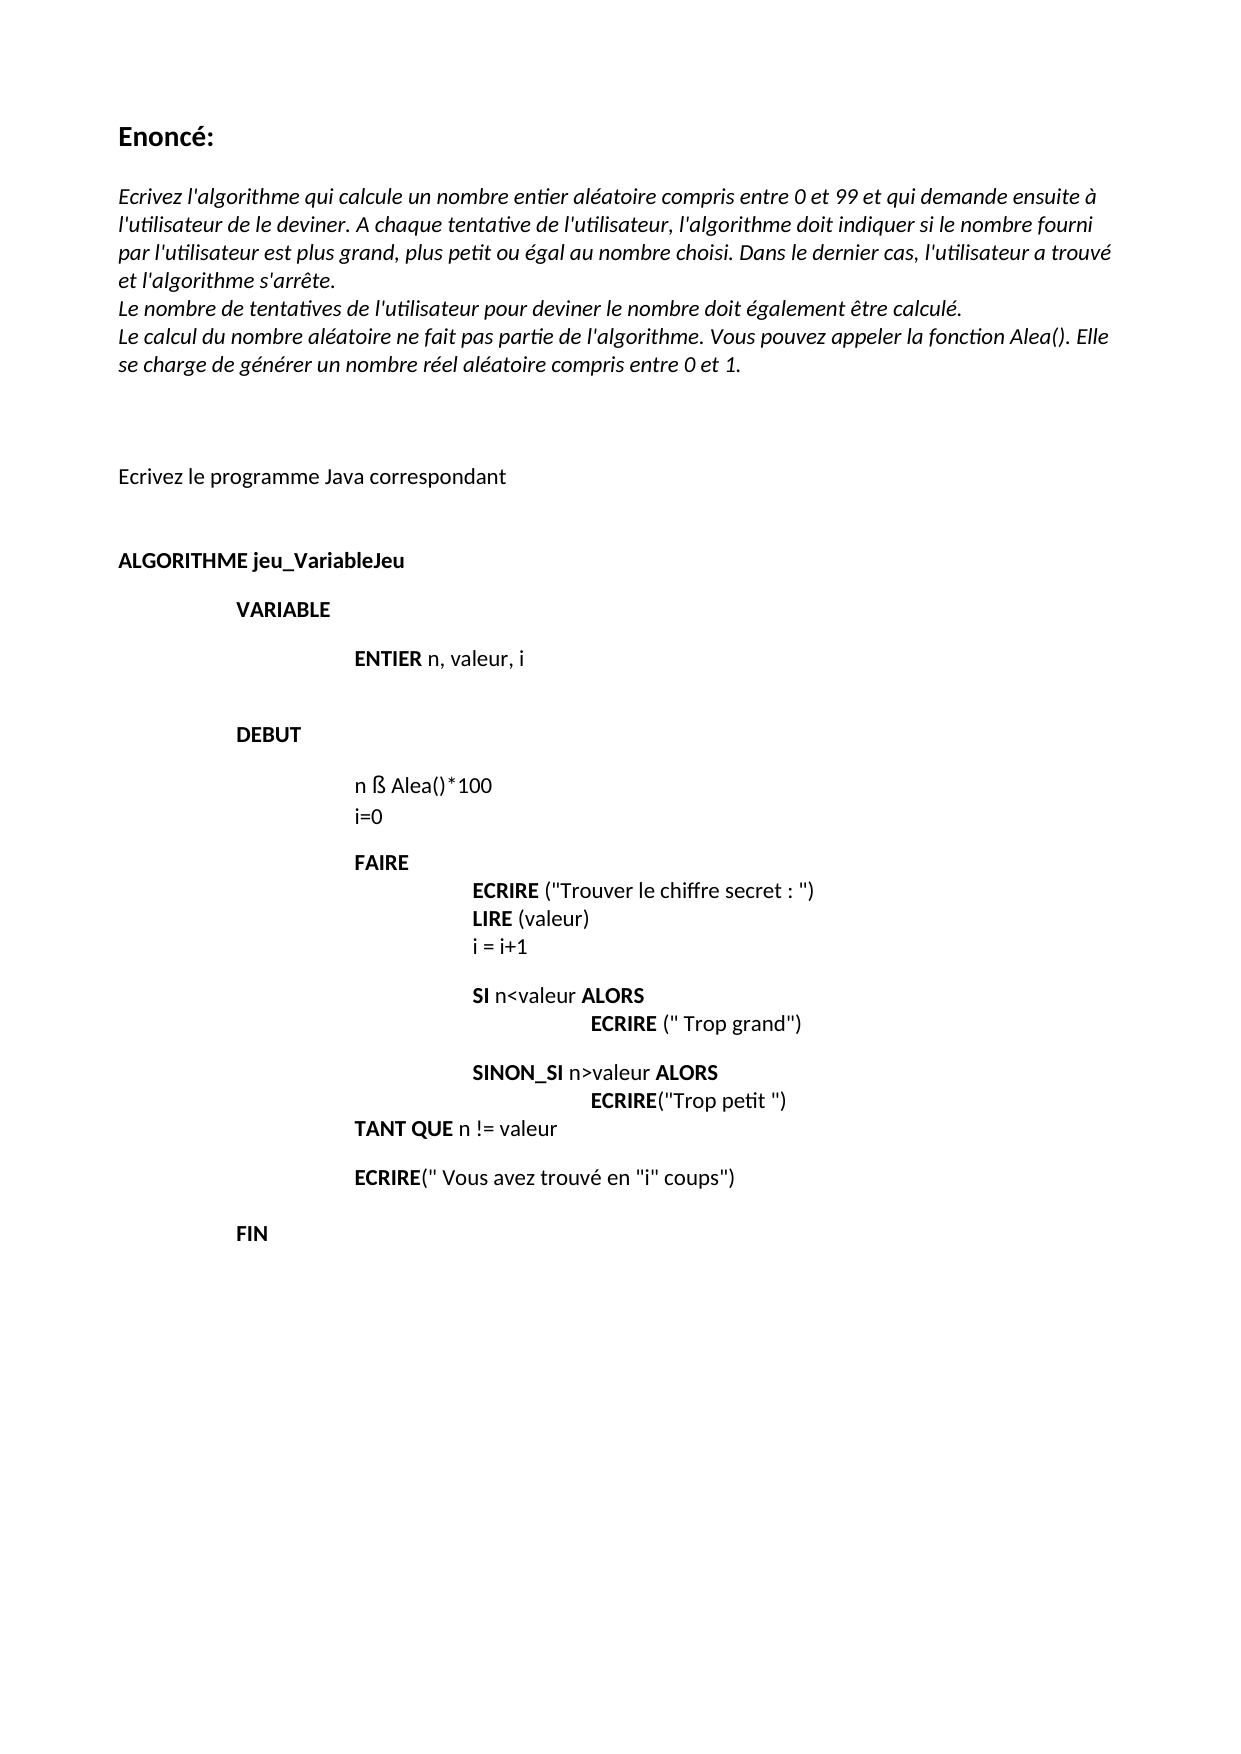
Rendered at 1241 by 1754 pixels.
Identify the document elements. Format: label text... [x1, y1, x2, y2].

text Ecrivez l'algorithme qui calcule un nombre entier aléatoire compris entre 0 et 99 et qui demande ensuite à l'utilisateur de le deviner. A chaque tentative de l'utilisateur, l'algorithme doit indiquer si le nombre fourni par l'utilisateur est plus grand, plus petit ou égal au nombre choisi. Dans le dernier cas, l'utilisateur a trouvé et l'algorithme s'arrête. [118, 182, 1122, 294]
text ALGORITHME jeu_VariableJeu [118, 546, 1122, 574]
text Le calcul du nombre aléatoire ne fait pas partie de l'algorithme. Vous pouvez appeler la fonction Alea(). Elle se charge de générer un nombre réel aléatoire compris entre 0 et 1. [118, 322, 1122, 378]
text FAIRE ECRIRE ("Trouver le chiffre secret : ") LIRE (valeur) i = i+1 [118, 848, 1122, 960]
text SI n<valeur ALORS ECRIRE (" Trop grand") [118, 981, 1122, 1037]
text n ß Alea()*100 i=0 [118, 769, 1122, 830]
text ENTIER n, valeur, i [118, 644, 1122, 700]
text FIN [118, 1219, 1122, 1247]
text Ecrivez le programme Java correspondant [118, 462, 1122, 490]
text Le nombre de tentatives de l'utilisateur pour deviner le nombre doit également être calculé. [118, 294, 1122, 322]
text SINON_SI n>valeur ALORS ECRIRE("Trop petit ") TANT QUE n != valeur [118, 1058, 1122, 1142]
text Enoncé: [118, 118, 1122, 154]
text VARIABLE [118, 595, 1122, 623]
text DEBUT [118, 721, 1122, 749]
text ECRIRE(" Vous avez trouvé en "i" coups") [118, 1163, 1122, 1219]
